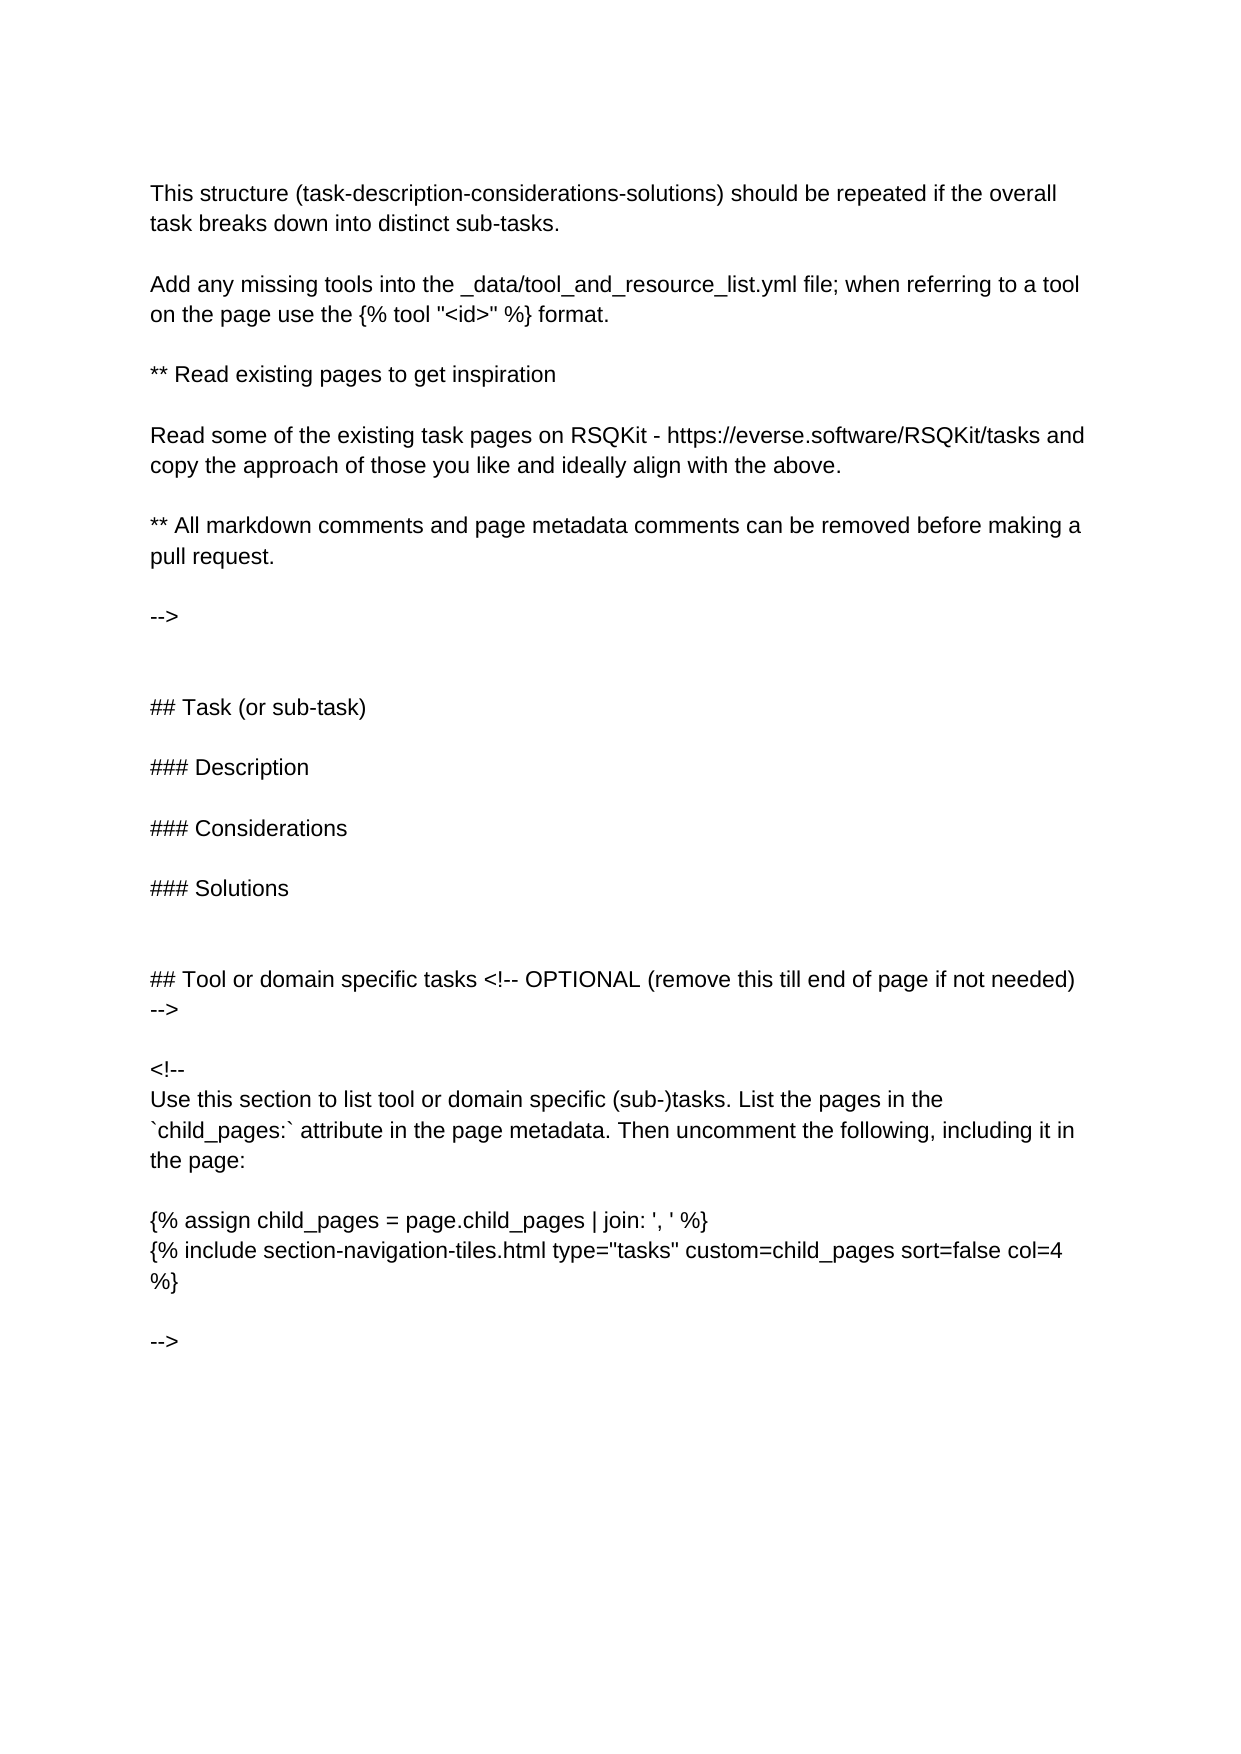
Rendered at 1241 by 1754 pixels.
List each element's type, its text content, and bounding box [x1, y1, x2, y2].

text This structure (task-description-considerations-solutions) should be repeated if the overall task breaks down into distinct sub-tasks. [150, 180, 1090, 237]
text ### Considerations [150, 814, 1090, 841]
text <!-- [150, 1056, 1090, 1083]
text --> [150, 603, 1090, 629]
text {% assign child_pages = page.child_pages | join: ', ' %} [150, 1207, 1090, 1234]
text ## Task (or sub-task) [150, 694, 1090, 720]
text {% include section-navigation-tiles.html type="tasks" custom=child_pages sort=false col=4 %} [150, 1237, 1090, 1294]
text Use this section to list tool or domain specific (sub-)tasks. List the pages in the `child_pages:` attribute in the page metadata. Then uncomment the following, including it in the page: [150, 1086, 1090, 1173]
text Add any missing tools into the _data/tool_and_resource_list.yml file; when referring to a tool on the page use the {% tool "<id>" %} format. [150, 271, 1090, 327]
text ### Description [150, 754, 1090, 781]
text ## Tool or domain specific tasks <!-- OPTIONAL (remove this till end of page if not needed) --> [150, 966, 1090, 1022]
text --> [150, 1328, 1090, 1354]
text ### Solutions [150, 875, 1090, 901]
text ** All markdown comments and page metadata comments can be removed before making a pull request. [150, 512, 1090, 569]
text ** Read existing pages to get inspiration [150, 361, 1090, 388]
text Read some of the existing task pages on RSQKit - https://everse.software/RSQKit/tasks and copy the approach of those you like and ideally align with the above. [150, 422, 1090, 478]
